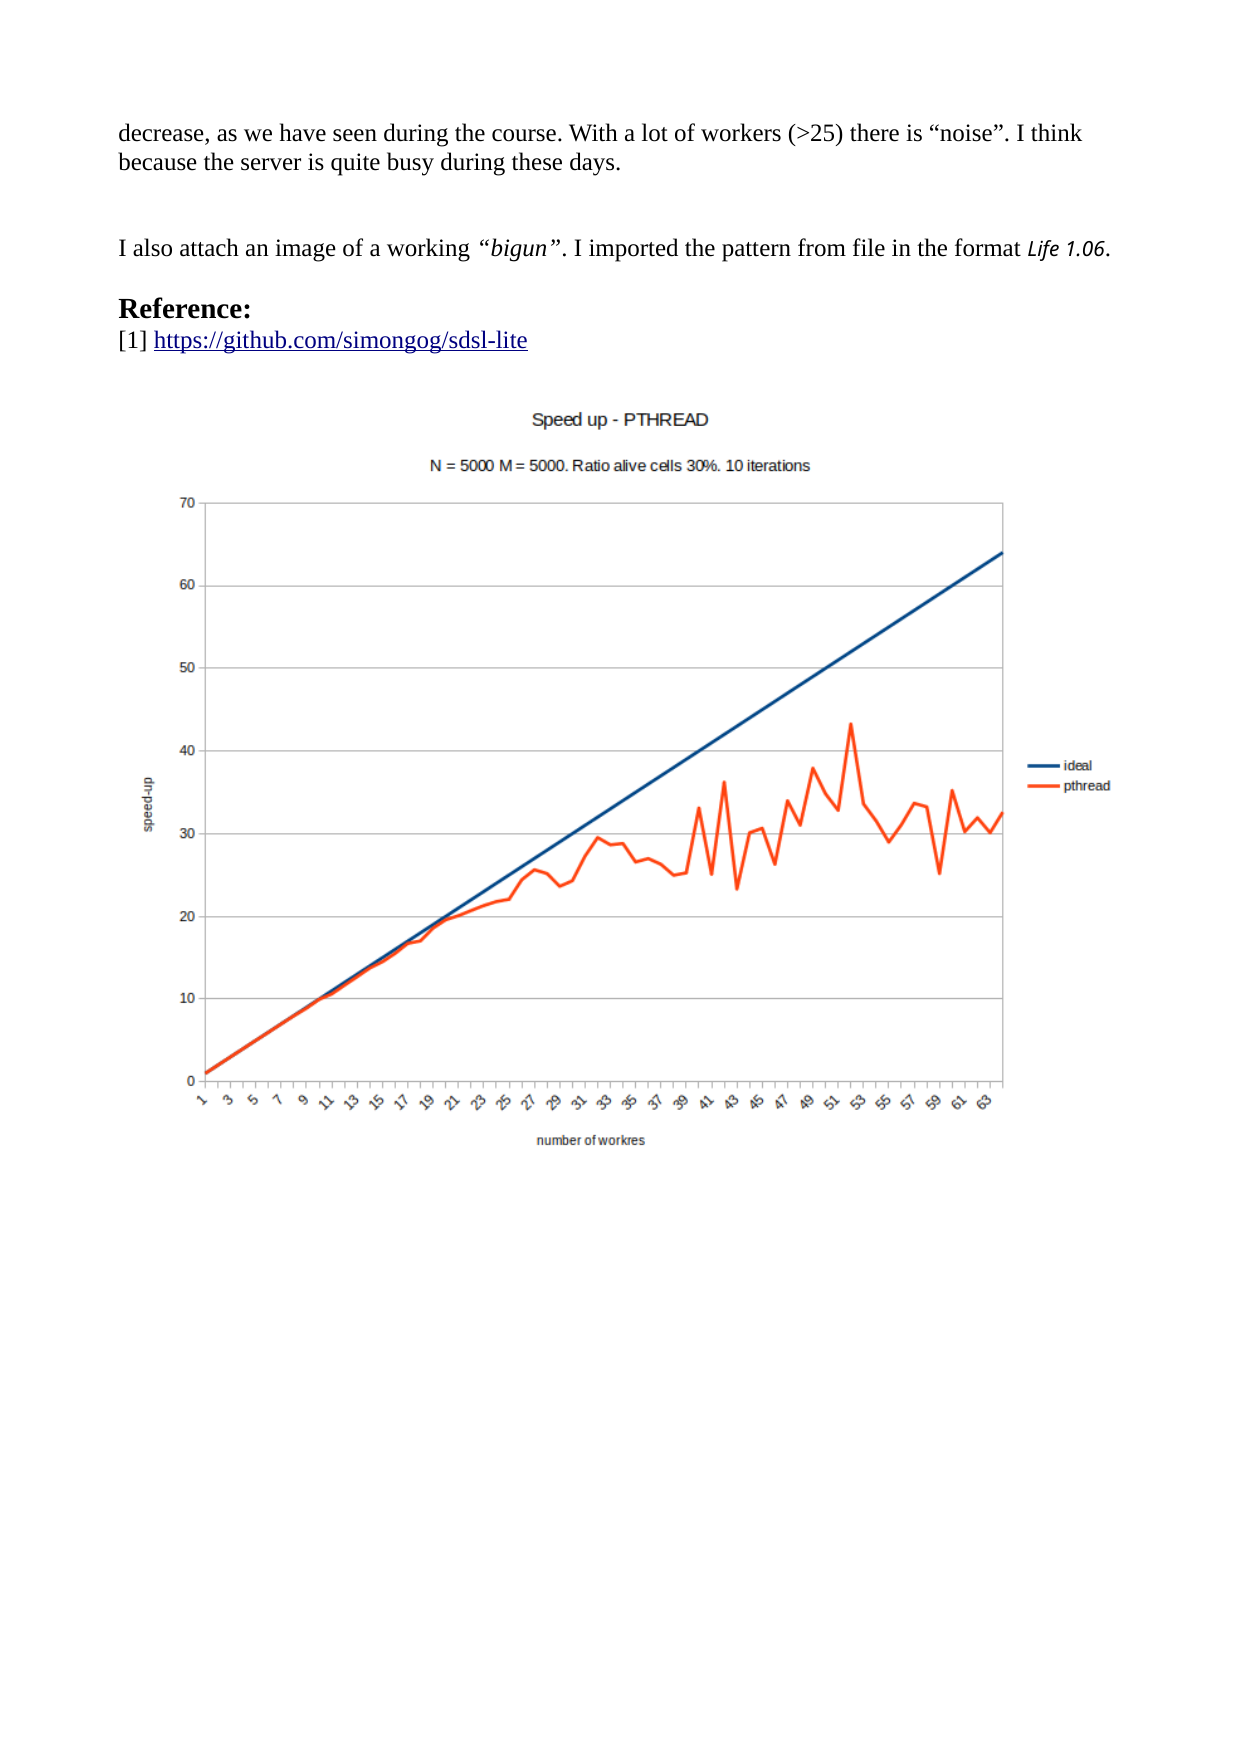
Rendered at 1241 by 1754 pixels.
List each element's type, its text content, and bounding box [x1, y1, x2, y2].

text Reference: [118, 291, 1122, 325]
text I also attach an image of a working “bigun”. I imported the pattern from file in the format Life 1.06. [118, 233, 1122, 263]
text [1] https://github.com/simongog/sdsl-lite [118, 325, 1122, 354]
picture [118, 382, 1123, 1169]
text decrease, as we have seen during the course. With a lot of workers (>25) there is “noise”. I think because the server is quite busy during these days. [118, 118, 1122, 176]
